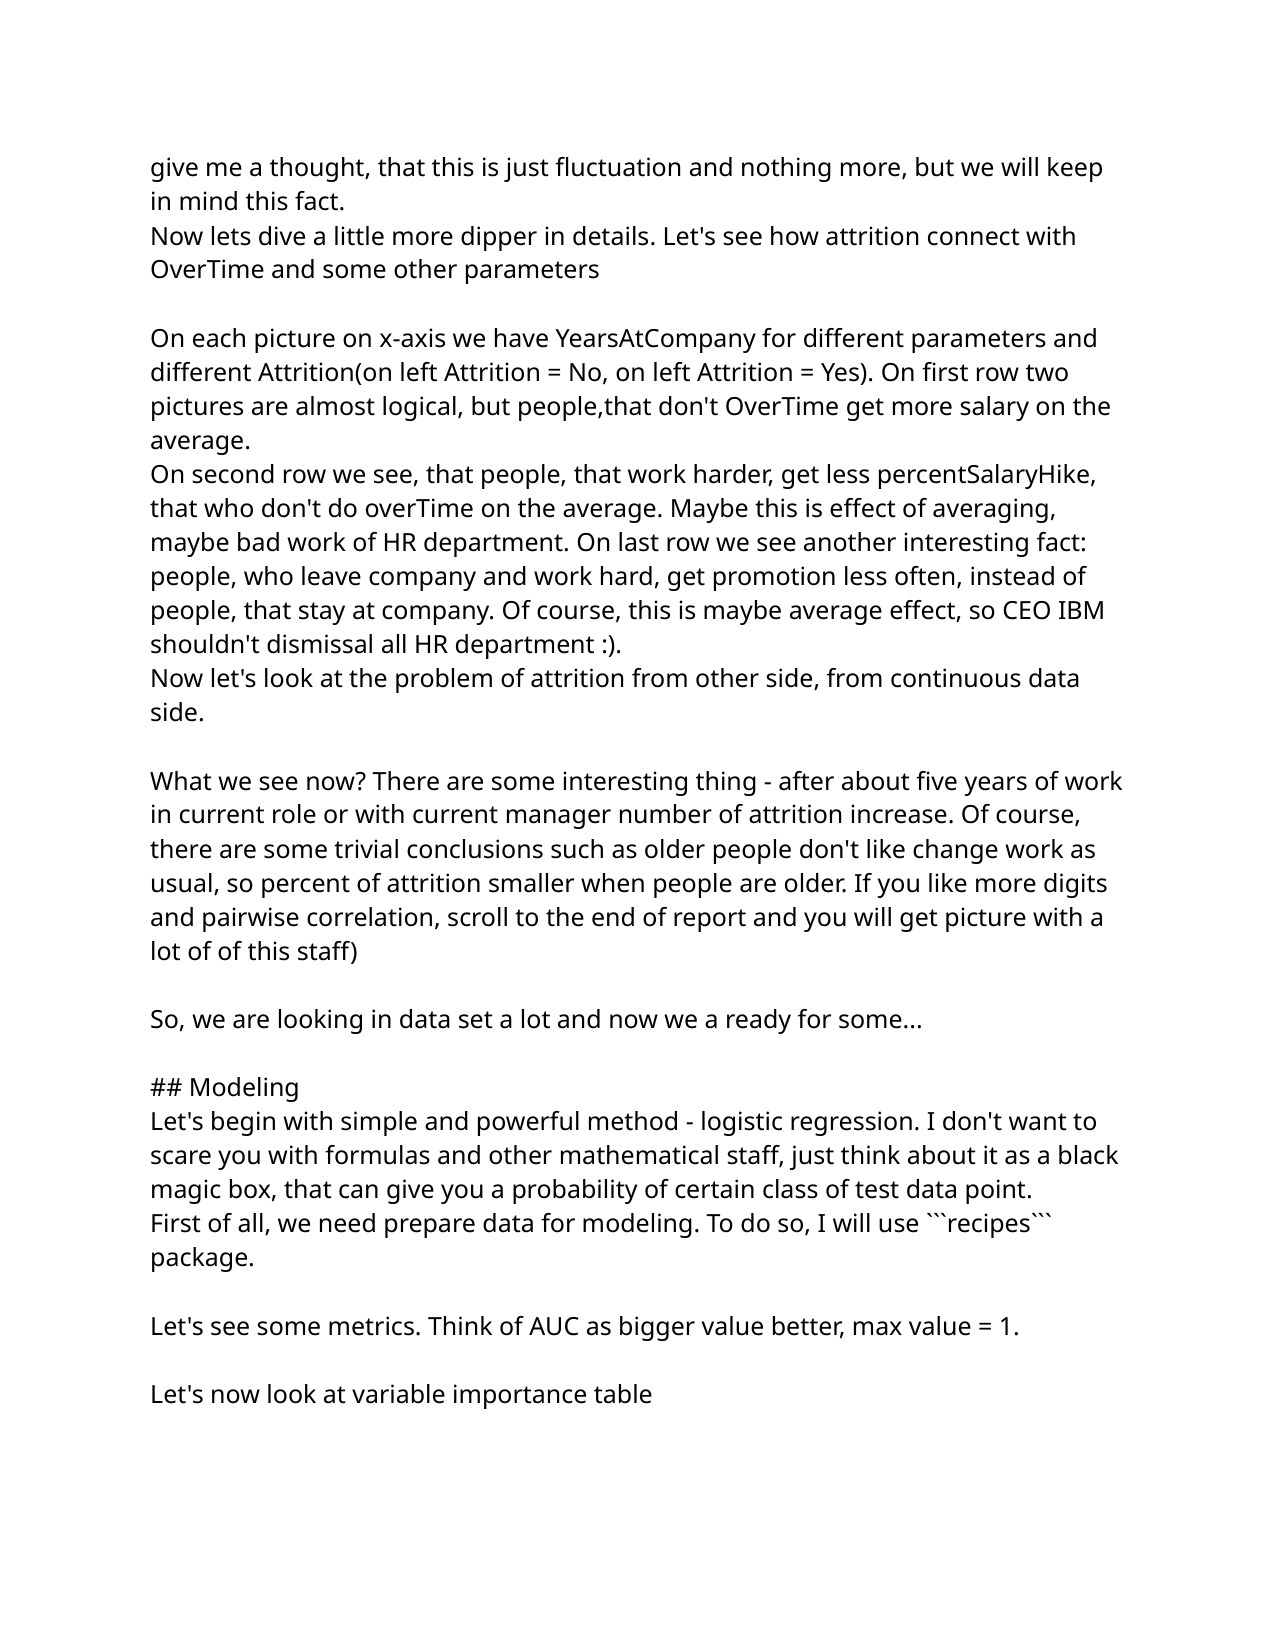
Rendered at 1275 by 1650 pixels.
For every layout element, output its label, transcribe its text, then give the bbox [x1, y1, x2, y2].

text On second row we see, that people, that work harder, get less percentSalaryHike, that who don't do overTime on the average. Maybe this is effect of averaging, maybe bad work of HR department. On last row we see another interesting fact: people, who leave company and work hard, get promotion less often, instead of people, that stay at company. Of course, this is maybe average effect, so CEO IBM shouldn't dismissal all HR department :). [150, 457, 1125, 661]
text What we see now? There are some interesting thing - after about five years of work in current role or with current manager number of attrition increase. Of course, there are some trivial conclusions such as older people don't like change work as usual, so percent of attrition smaller when people are older. If you like more digits and pairwise correlation, scroll to the end of report and you will get picture with a lot of of this staff) [150, 763, 1125, 967]
text First of all, we need prepare data for modeling. To do so, I will use ```recipes``` package. [150, 1206, 1125, 1274]
text Let's see some metrics. Think of AUC as bigger value better, max value = 1. [150, 1308, 1125, 1342]
text Let's now look at variable importance table [150, 1376, 1125, 1410]
text Now let's look at the problem of attrition from other side, from continuous data side. [150, 661, 1125, 729]
text So, we are looking in data set a lot and now we a ready for some... [150, 1002, 1125, 1036]
text Now lets dive a little more dipper in details. Let's see how attrition connect with OverTime and some other parameters [150, 218, 1125, 286]
text Let's begin with simple and powerful method - logistic regression. I don't want to scare you with formulas and other mathematical staff, just think about it as a black magic box, that can give you a probability of certain class of test data point. [150, 1104, 1125, 1206]
text On each picture on x-axis we have YearsAtCompany for different parameters and different Attrition(on left Attrition = No, on left Attrition = Yes). On first row two pictures are almost logical, but people,that don't OverTime get more salary on the average. [150, 320, 1125, 457]
text ## Modeling [150, 1070, 1125, 1104]
text give me a thought, that this is just fluctuation and nothing more, but we will keep in mind this fact. [150, 150, 1125, 218]
